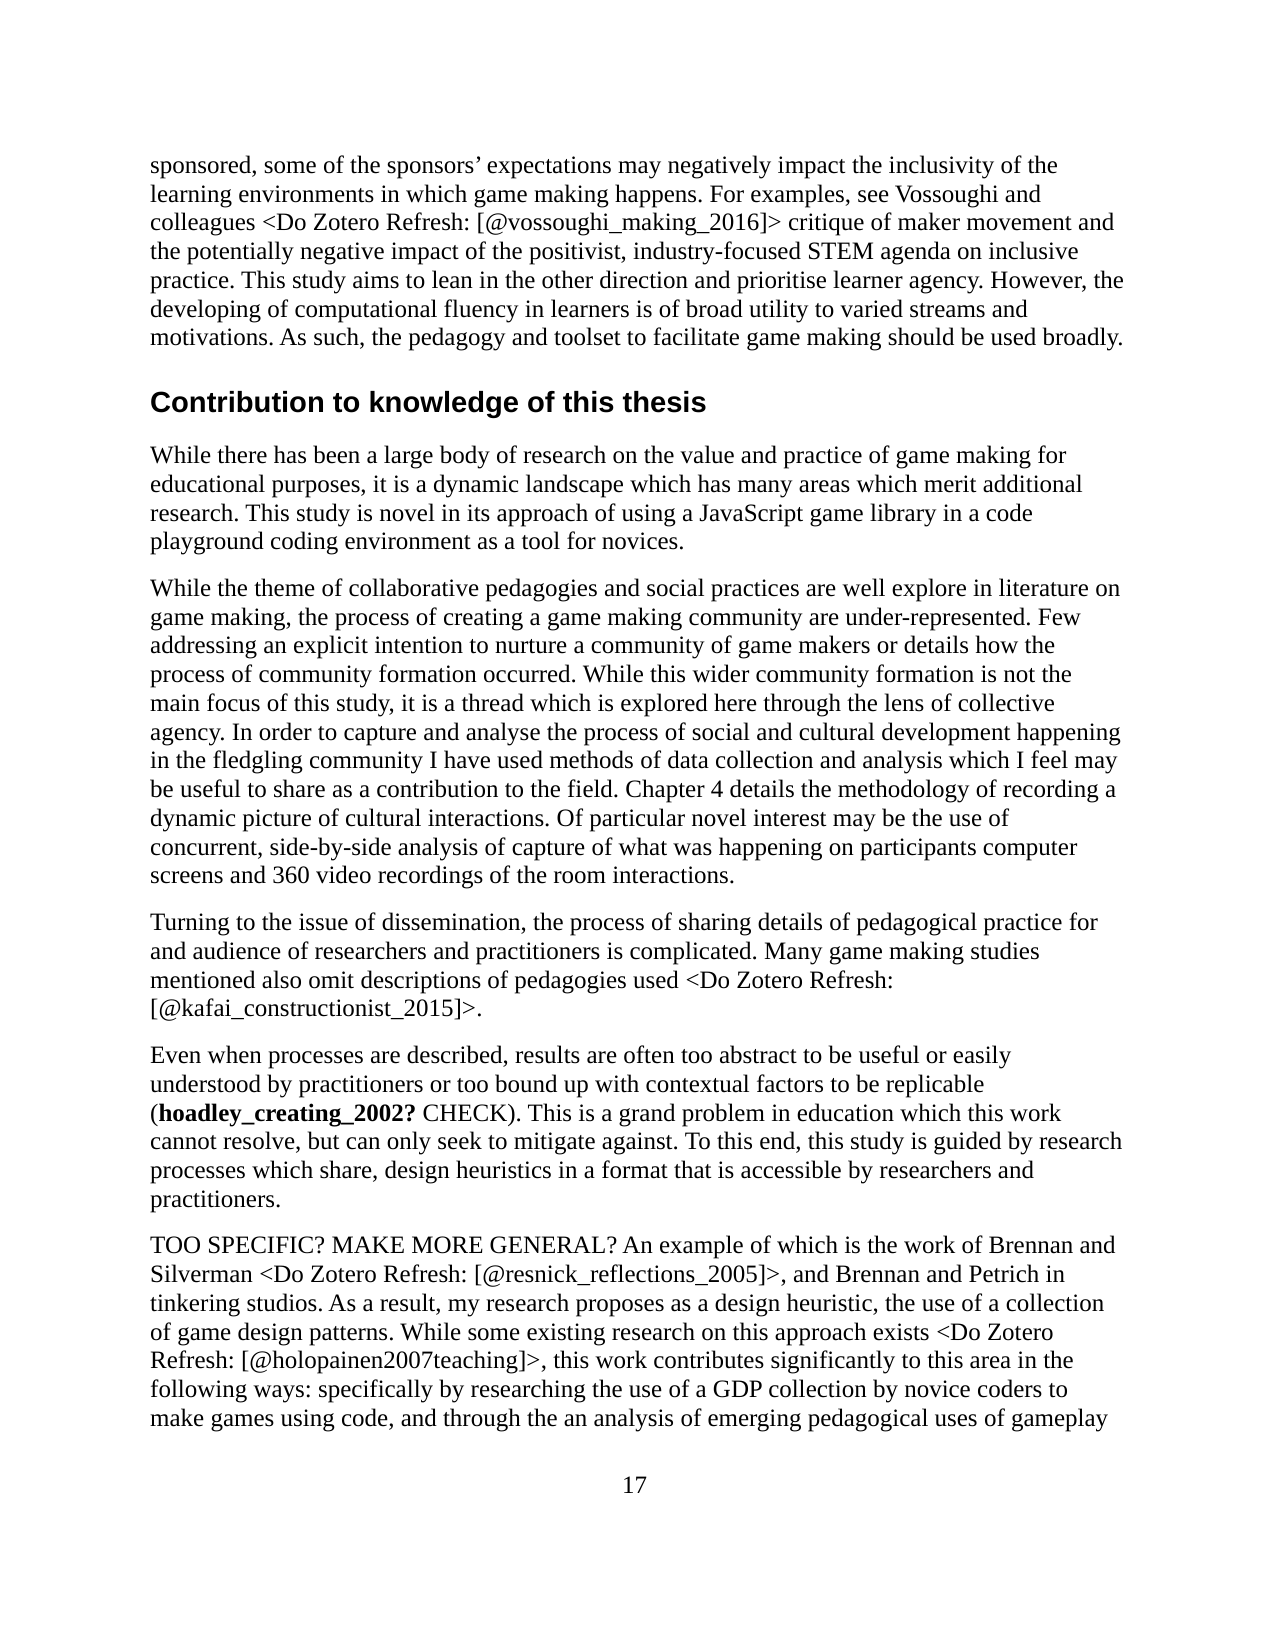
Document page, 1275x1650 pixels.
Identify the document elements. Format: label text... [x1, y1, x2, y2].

text While there has been a large body of research on the value and practice of game making for educational purposes, it is a dynamic landscape which has many areas which merit additional research. This study is novel in its approach of using a JavaScript game library in a code playground coding environment as a tool for novices. [150, 440, 1125, 555]
text sponsored, some of the sponsors’ expectations may negatively impact the inclusivity of the learning environments in which game making happens. For examples, see Vossoughi and colleagues <Do Zotero Refresh: [@vossoughi_making_2016]> critique of maker movement and the potentially negative impact of the positivist, industry-focused STEM agenda on inclusive practice. This study aims to lean in the other direction and prioritise learner agency. However, the developing of computational fluency in learners is of broad utility to varied streams and motivations. As such, the pedagogy and toolset to facilitate game making should be used broadly. [150, 150, 1125, 351]
text Even when processes are described, results are often too abstract to be useful or easily understood by practitioners or too bound up with contextual factors to be replicable (hoadley_creating_2002? CHECK). This is a grand problem in education which this work cannot resolve, but can only seek to mitigate against. To this end, this study is guided by research processes which share, design heuristics in a format that is accessible by researchers and practitioners. [150, 1040, 1125, 1213]
text Turning to the issue of dissemination, the process of sharing details of pedagogical practice for and audience of researchers and practitioners is complicated. Many game making studies mentioned also omit descriptions of pedagogies used <Do Zotero Refresh: [@kafai_constructionist_2015]>. [150, 907, 1125, 1022]
text While the theme of collaborative pedagogies and social practices are well explore in literature on game making, the process of creating a game making community are under-represented. Few addressing an explicit intention to nurture a community of game makers or details how the process of community formation occurred. While this wider community formation is not the main focus of this study, it is a thread which is explored here through the lens of collective agency. In order to capture and analyse the process of social and cultural development happening in the fledgling community I have used methods of data collection and analysis which I feel may be useful to share as a contribution to the field. Chapter 4 details the methodology of recording a dynamic picture of cultural interactions. Of particular novel interest may be the use of concurrent, side-by-side analysis of capture of what was happening on participants computer screens and 360 video recordings of the room interactions. [150, 573, 1125, 889]
subtitle Contribution to knowledge of this thesis [150, 385, 1125, 419]
text TOO SPECIFIC? MAKE MORE GENERAL? An example of which is the work of Brennan and Silverman <Do Zotero Refresh: [@resnick_reflections_2005]>, and Brennan and Petrich in tinkering studios. As a result, my research proposes as a design heuristic, the use of a collection of game design patterns. While some existing research on this approach exists <Do Zotero Refresh: [@holopainen2007teaching]>, this work contributes significantly to this area in the following ways: specifically by researching the use of a GDP collection by novice coders to make games using code, and through the an analysis of emerging pedagogical uses of gameplay [150, 1231, 1125, 1432]
